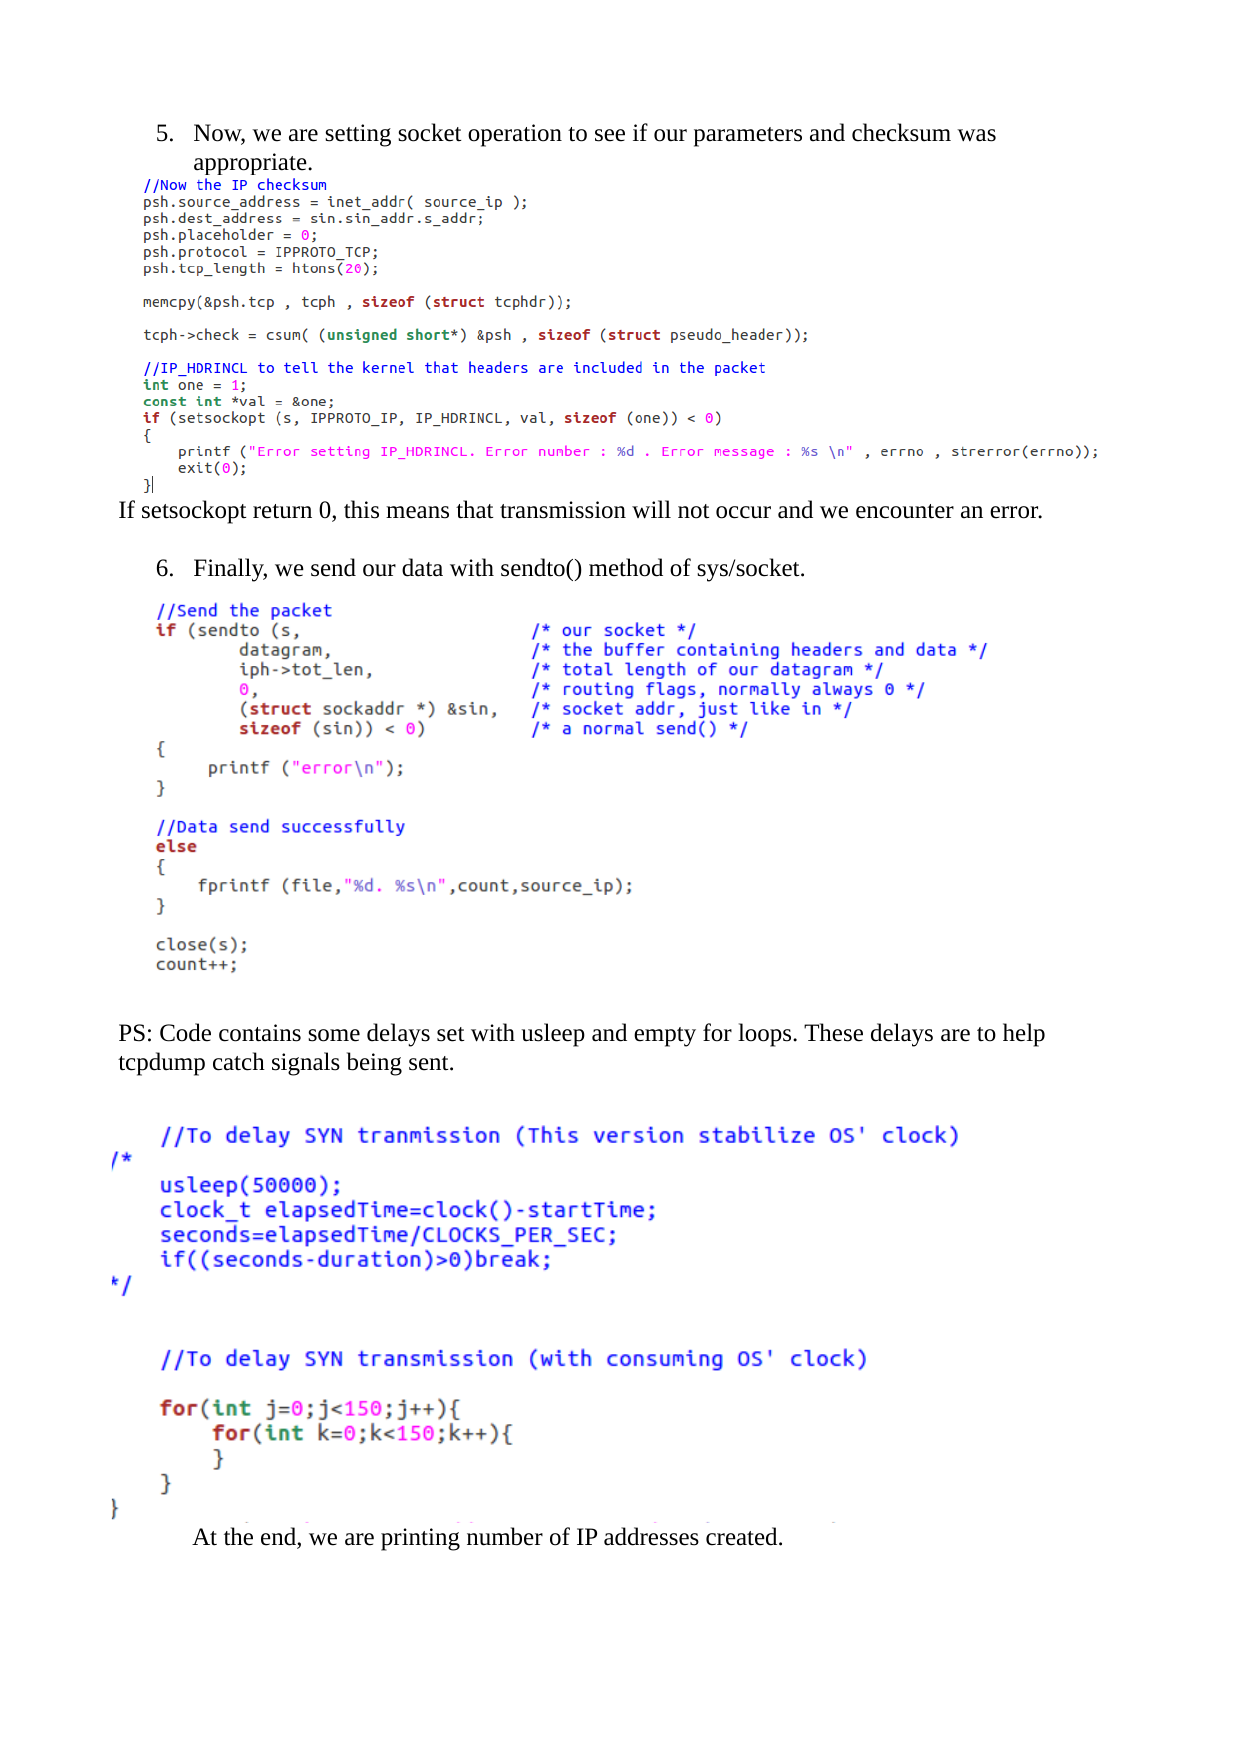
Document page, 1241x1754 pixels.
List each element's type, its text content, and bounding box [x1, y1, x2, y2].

text PS: Code contains some delays set with usleep and empty for loops. These delays are to help tcpdump catch signals being sent. [118, 1018, 1122, 1076]
picture [112, 598, 1029, 990]
text If setsockopt return 0, this means that transmission will not occur and we encounter an error. [118, 496, 1122, 524]
picture [118, 175, 1123, 496]
list Now, we are setting socket operation to see if our parameters and checksum was appropriate. [156, 118, 1122, 175]
list Finally, we send our data with sendto() method of sys/socket. [156, 553, 1122, 582]
text At the end, we are printing number of IP addresses created. [118, 1104, 1122, 1551]
picture [111, 1108, 1043, 1523]
